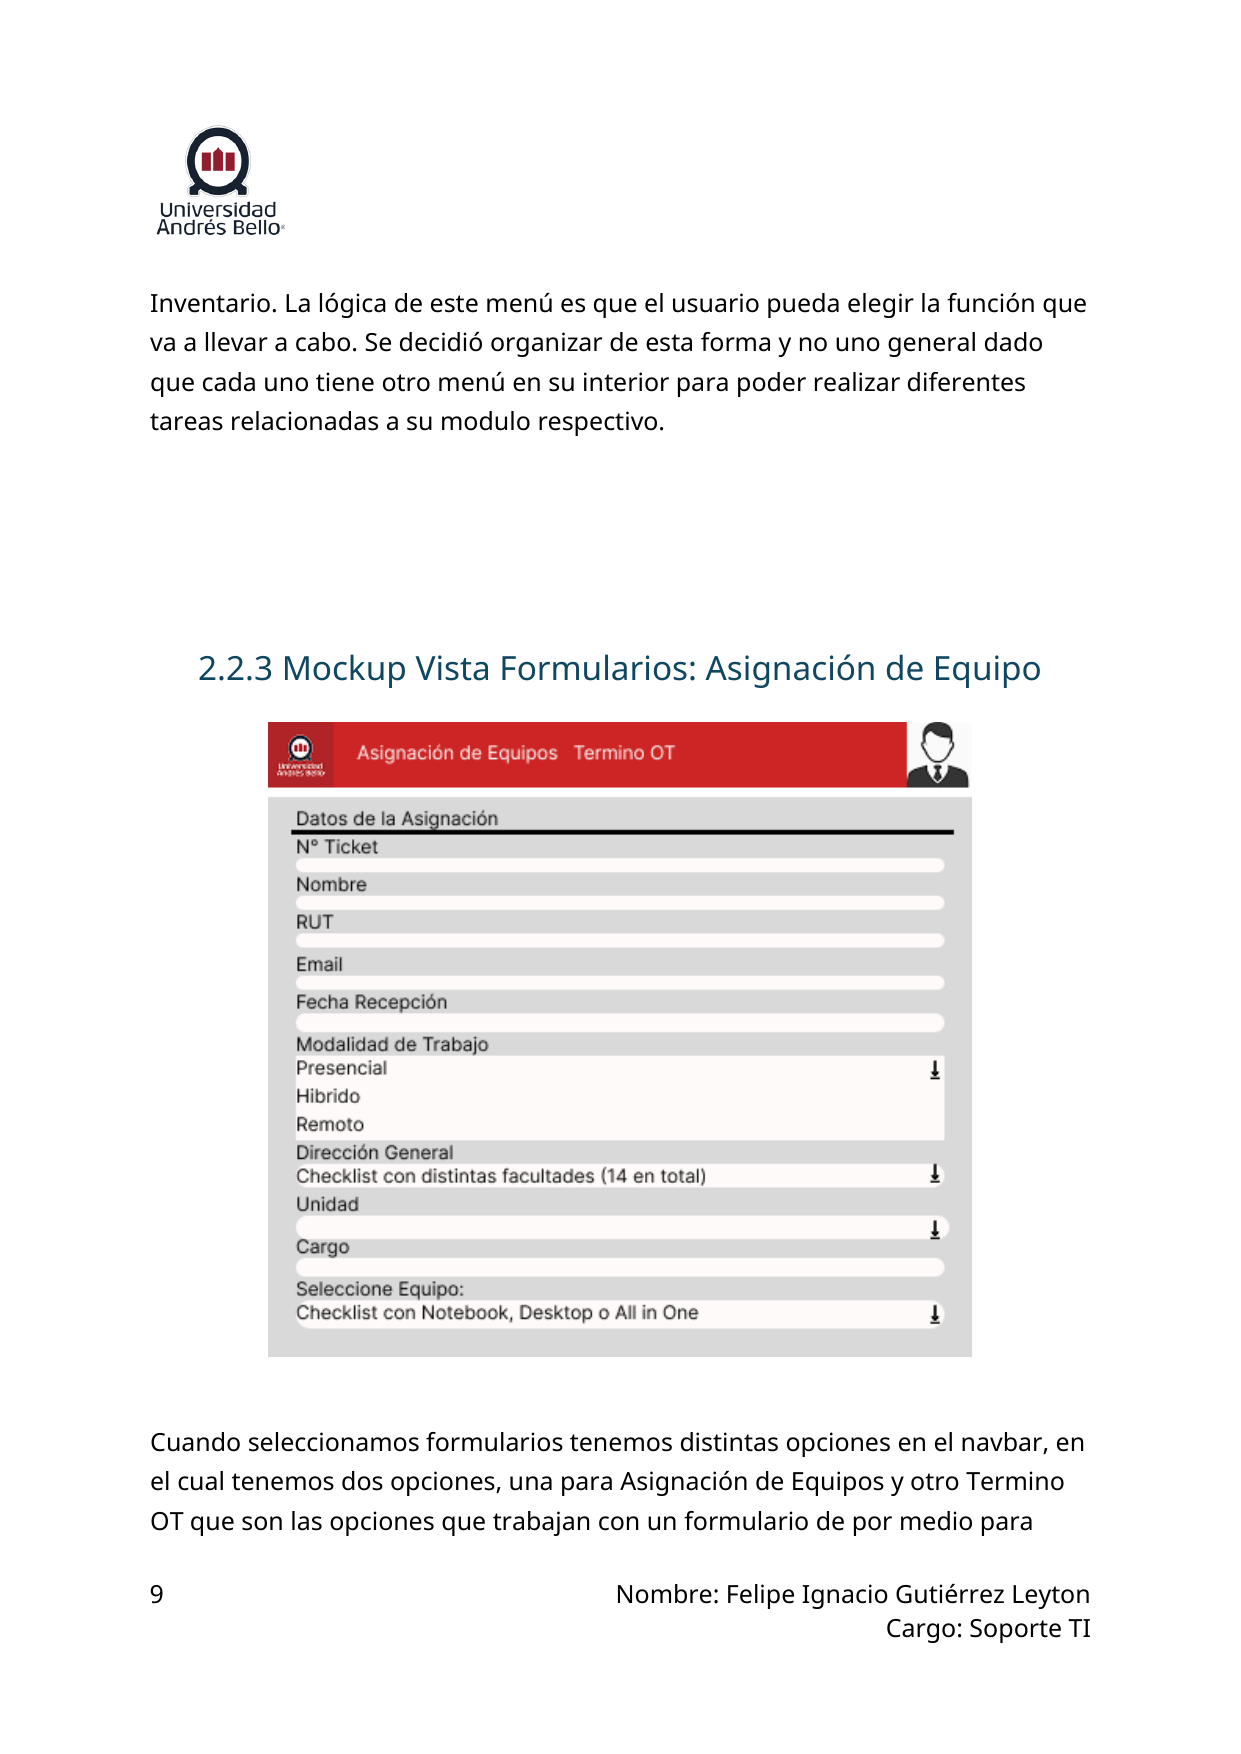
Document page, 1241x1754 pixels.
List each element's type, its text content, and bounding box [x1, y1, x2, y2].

text Inventario. La lógica de este menú es que el usuario pueda elegir la función que va a llevar a cabo. Se decidió organizar de esta forma y no uno general dado que cada uno tiene otro menú en su interior para poder realizar diferentes tareas relacionadas a su modulo respectivo. [150, 285, 1090, 438]
subtitle 2.2.3 Mockup Vista Formularios: Asignación de Equipo [150, 645, 1090, 690]
text Cuando seleccionamos formularios tenemos distintas opciones en el navbar, en el cual tenemos dos opciones, una para Asignación de Equipos y otro Termino OT que son las opciones que trabajan con un formulario de por medio para [150, 1424, 1090, 1537]
